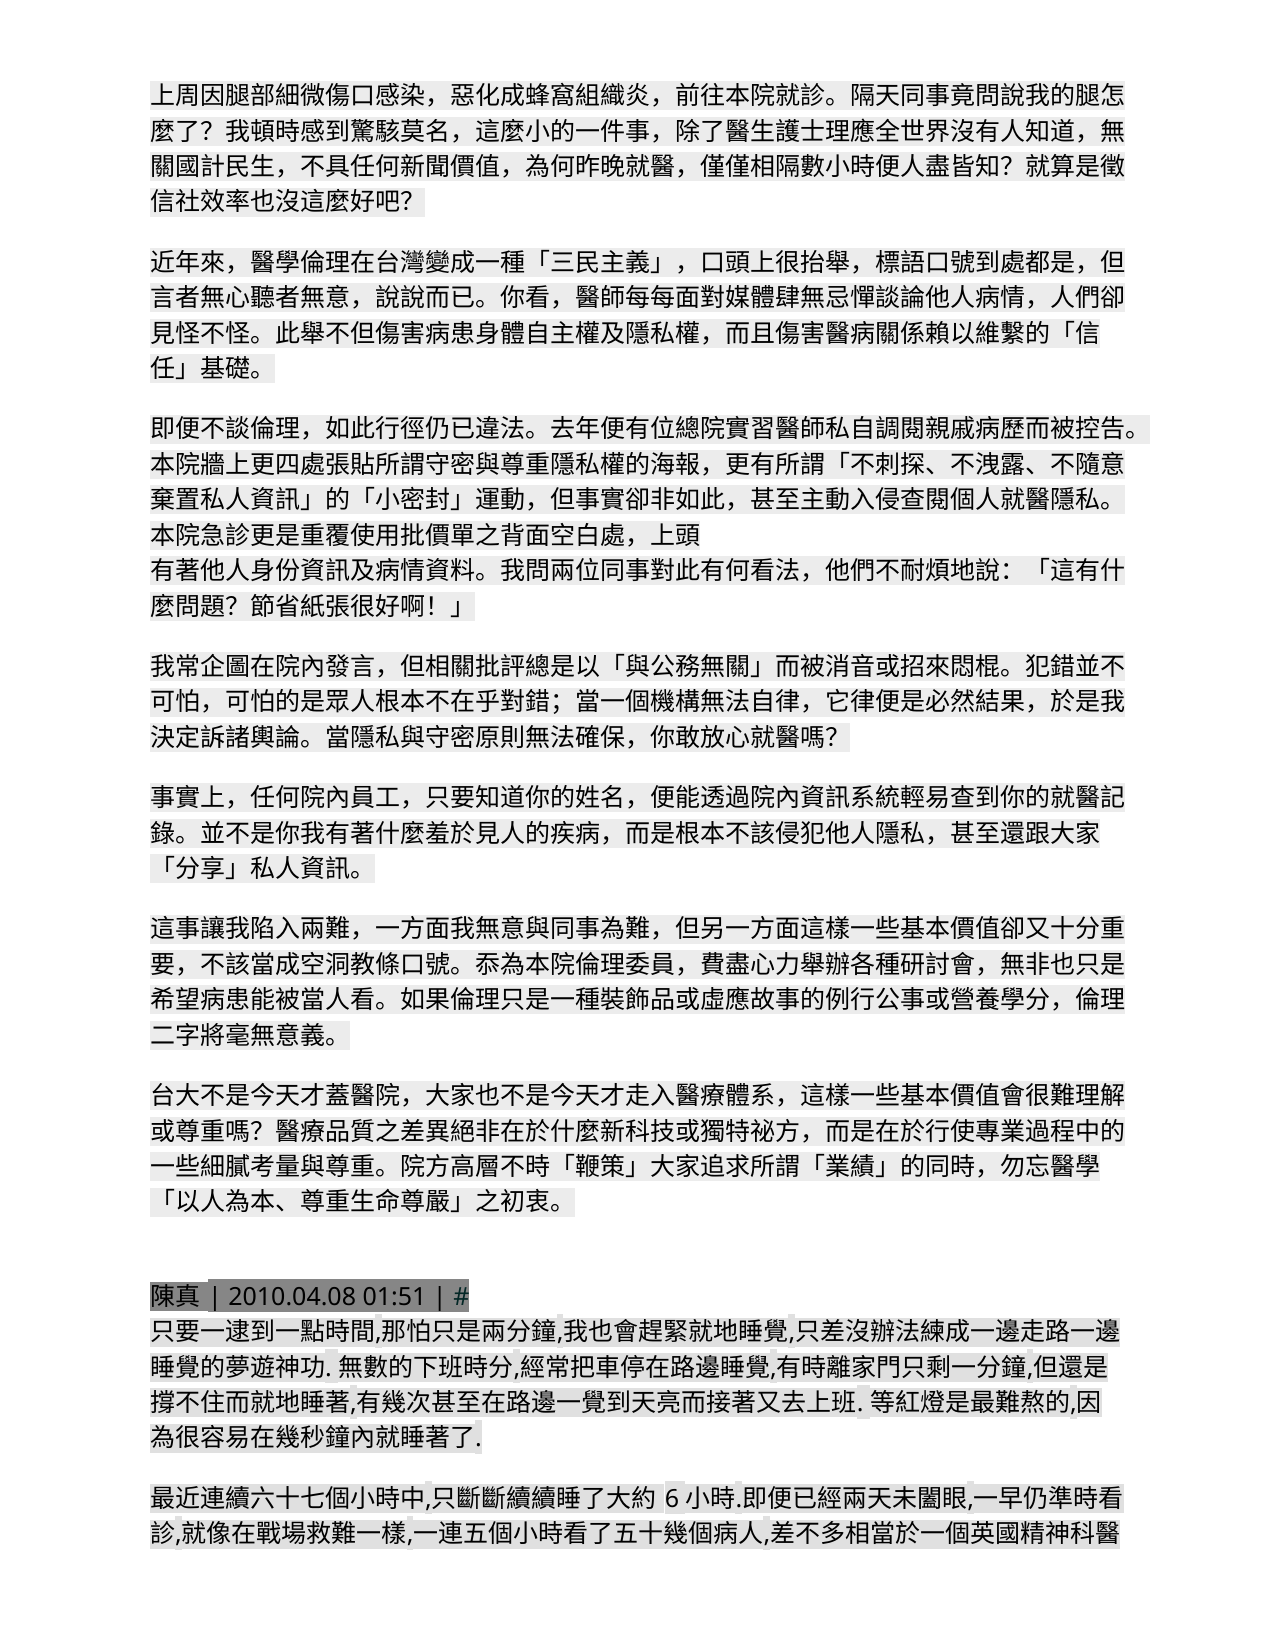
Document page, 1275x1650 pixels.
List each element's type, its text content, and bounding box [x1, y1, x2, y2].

text 這事讓我陷入兩難，一方面我無意與同事為難，但另一方面這樣一些基本價值卻又十分重要，不該當成空洞教條口號。忝為本院倫理委員，費盡心力舉辦各種研討會，無非也只是希望病患能被當人看。如果倫理只是一種裝飾品或虛應故事的例行公事或營養學分，倫理二字將毫無意義。 [150, 908, 1125, 1050]
text 只要一逮到一點時間,那怕只是兩分鐘,我也會趕緊就地睡覺,只差沒辦法練成一邊走路一邊睡覺的夢遊神功. 無數的下班時分,經常把車停在路邊睡覺,有時離家門只剩一分鐘,但還是撐不住而就地睡著,有幾次甚至在路邊一覺到天亮而接著又去上班. 等紅燈是最難熬的,因為很容易在幾秒鐘內就睡著了. [150, 1312, 1125, 1454]
text 上周因腿部細微傷口感染，惡化成蜂窩組織炎，前往本院就診。隔天同事竟問說我的腿怎麼了？我頓時感到驚駭莫名，這麼小的一件事，除了醫生護士理應全世界沒有人知道，無關國計民生，不具任何新聞價值，為何昨晚就醫，僅僅相隔數小時便人盡皆知？就算是徵信社效率也沒這麼好吧？ [150, 75, 1125, 217]
text 台大不是今天才蓋醫院，大家也不是今天才走入醫療體系，這樣一些基本價值會很難理解或尊重嗎？醫療品質之差異絕非在於什麼新科技或獨特祕方，而是在於行使專業過程中的一些細膩考量與尊重。院方高層不時「鞭策」大家追求所謂「業績」的同時，勿忘醫學「以人為本、尊重生命尊嚴」之初衷。 [150, 1075, 1125, 1252]
text 近年來，醫學倫理在台灣變成一種「三民主義」，口頭上很抬舉，標語口號到處都是，但言者無心聽者無意，說說而已。你看，醫師每每面對媒體肆無忌憚談論他人病情，人們卻見怪不怪。此舉不但傷害病患身體自主權及隱私權，而且傷害醫病關係賴以維繫的「信任」基礎。 [150, 242, 1125, 383]
text 事實上，任何院內員工，只要知道你的姓名，便能透過院內資訊系統輕易查到你的就醫記錄。並不是你我有著什麼羞於見人的疾病，而是根本不該侵犯他人隱私，甚至還跟大家「分享」私人資訊。 [150, 777, 1125, 883]
text 最近連續六十七個小時中,只斷斷續續睡了大約 6 小時.即便已經兩天未闔眼,一早仍準時看診,就像在戰場救難一樣,一連五個小時看了五十幾個病人,差不多相當於一個英國精神科醫 [150, 1479, 1125, 1550]
text 即便不談倫理，如此行徑仍已違法。去年便有位總院實習醫師私自調閱親戚病歷而被控告。本院牆上更四處張貼所謂守密與尊重隱私權的海報，更有所謂「不刺探、不洩露、不隨意棄置私人資訊」的「小密封」運動，但事實卻非如此，甚至主動入侵查閱個人就醫隱私。本院急診更是重覆使用批價單之背面空白處，上頭 有著他人身份資訊及病情資料。我問兩位同事對此有何看法，他們不耐煩地說：「這有什麼問題？節省紙張很好啊！」 [150, 408, 1125, 621]
text 我常企圖在院內發言，但相關批評總是以「與公務無關」而被消音或招來悶棍。犯錯並不可怕，可怕的是眾人根本不在乎對錯；當一個機構無法自律，它律便是必然結果，於是我決定訴諸輿論。當隱私與守密原則無法確保，你敢放心就醫嗎？ [150, 646, 1125, 752]
text 陳真 | 2010.04.08 01:51 | # [150, 1277, 1125, 1312]
